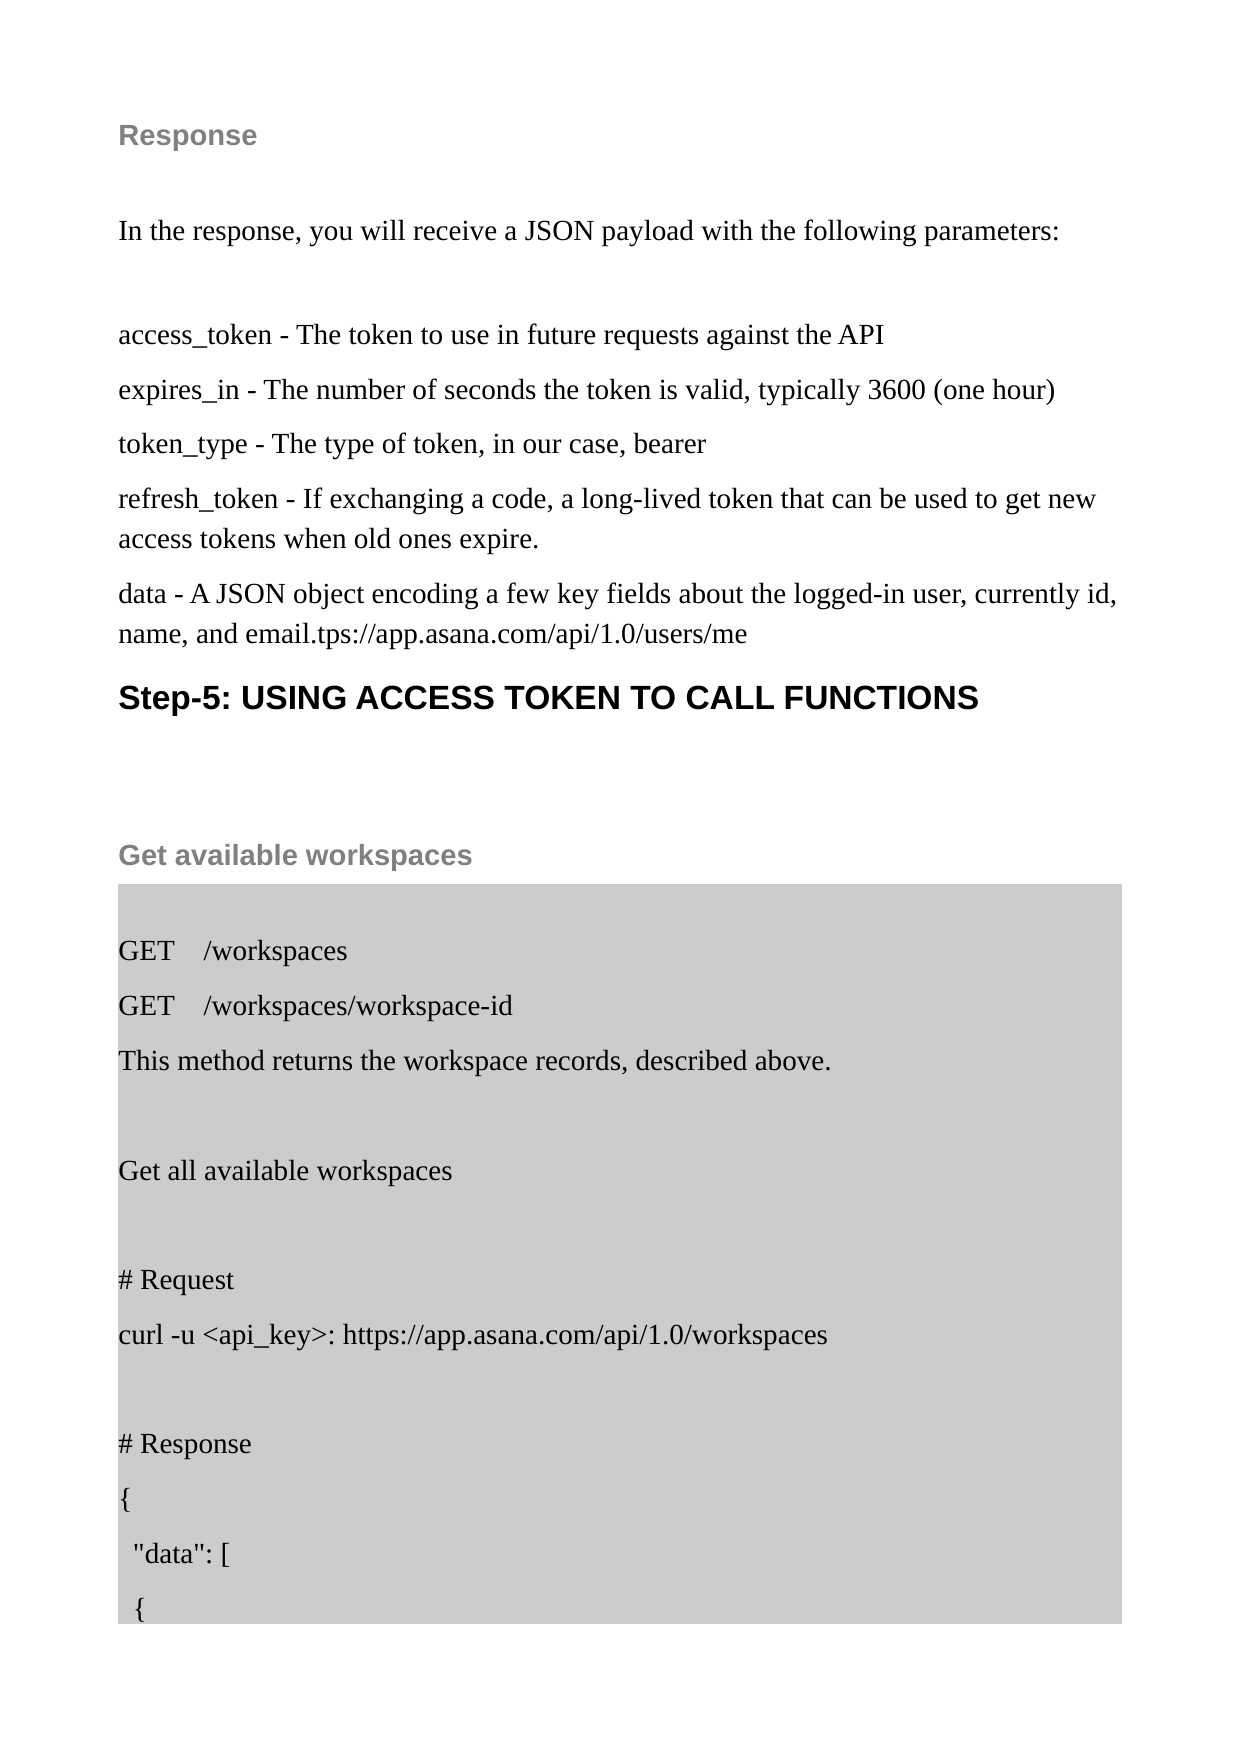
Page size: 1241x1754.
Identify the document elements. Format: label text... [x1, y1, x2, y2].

text Get all available workspaces [118, 1153, 1122, 1186]
text GET /workspaces [118, 933, 1122, 967]
text # Request [118, 1262, 1122, 1296]
text data - A JSON object encoding a few key fields about the logged-in user, currently id, name, and email.tps://app.asana.com/api/1.0/users/me [118, 576, 1122, 650]
text { [118, 1591, 1122, 1624]
text token_type - The type of token, in our case, bearer [118, 427, 1122, 460]
text curl -u <api_key>: https://app.asana.com/api/1.0/workspaces [118, 1317, 1122, 1351]
subtitle Response [118, 118, 1122, 152]
text This method returns the workspace records, described above. [118, 1043, 1122, 1077]
text "data": [ [118, 1536, 1122, 1570]
text access_token - The token to use in future requests against the API [118, 317, 1122, 351]
text expires_in - The number of seconds the token is valid, typically 3600 (one hour) [118, 372, 1122, 405]
subtitle Get available workspaces [118, 838, 1122, 872]
text refresh_token - If exchanging a code, a long-lived token that can be used to get new access tokens when old ones expire. [118, 481, 1122, 555]
text { [118, 1481, 1122, 1515]
text # Response [118, 1427, 1122, 1460]
subtitle Step-5: USING ACCESS TOKEN TO CALL FUNCTIONS [118, 678, 1122, 716]
text GET /workspaces/workspace-id [118, 988, 1122, 1022]
text In the response, you will receive a JSON payload with the following parameters: [118, 213, 1122, 247]
